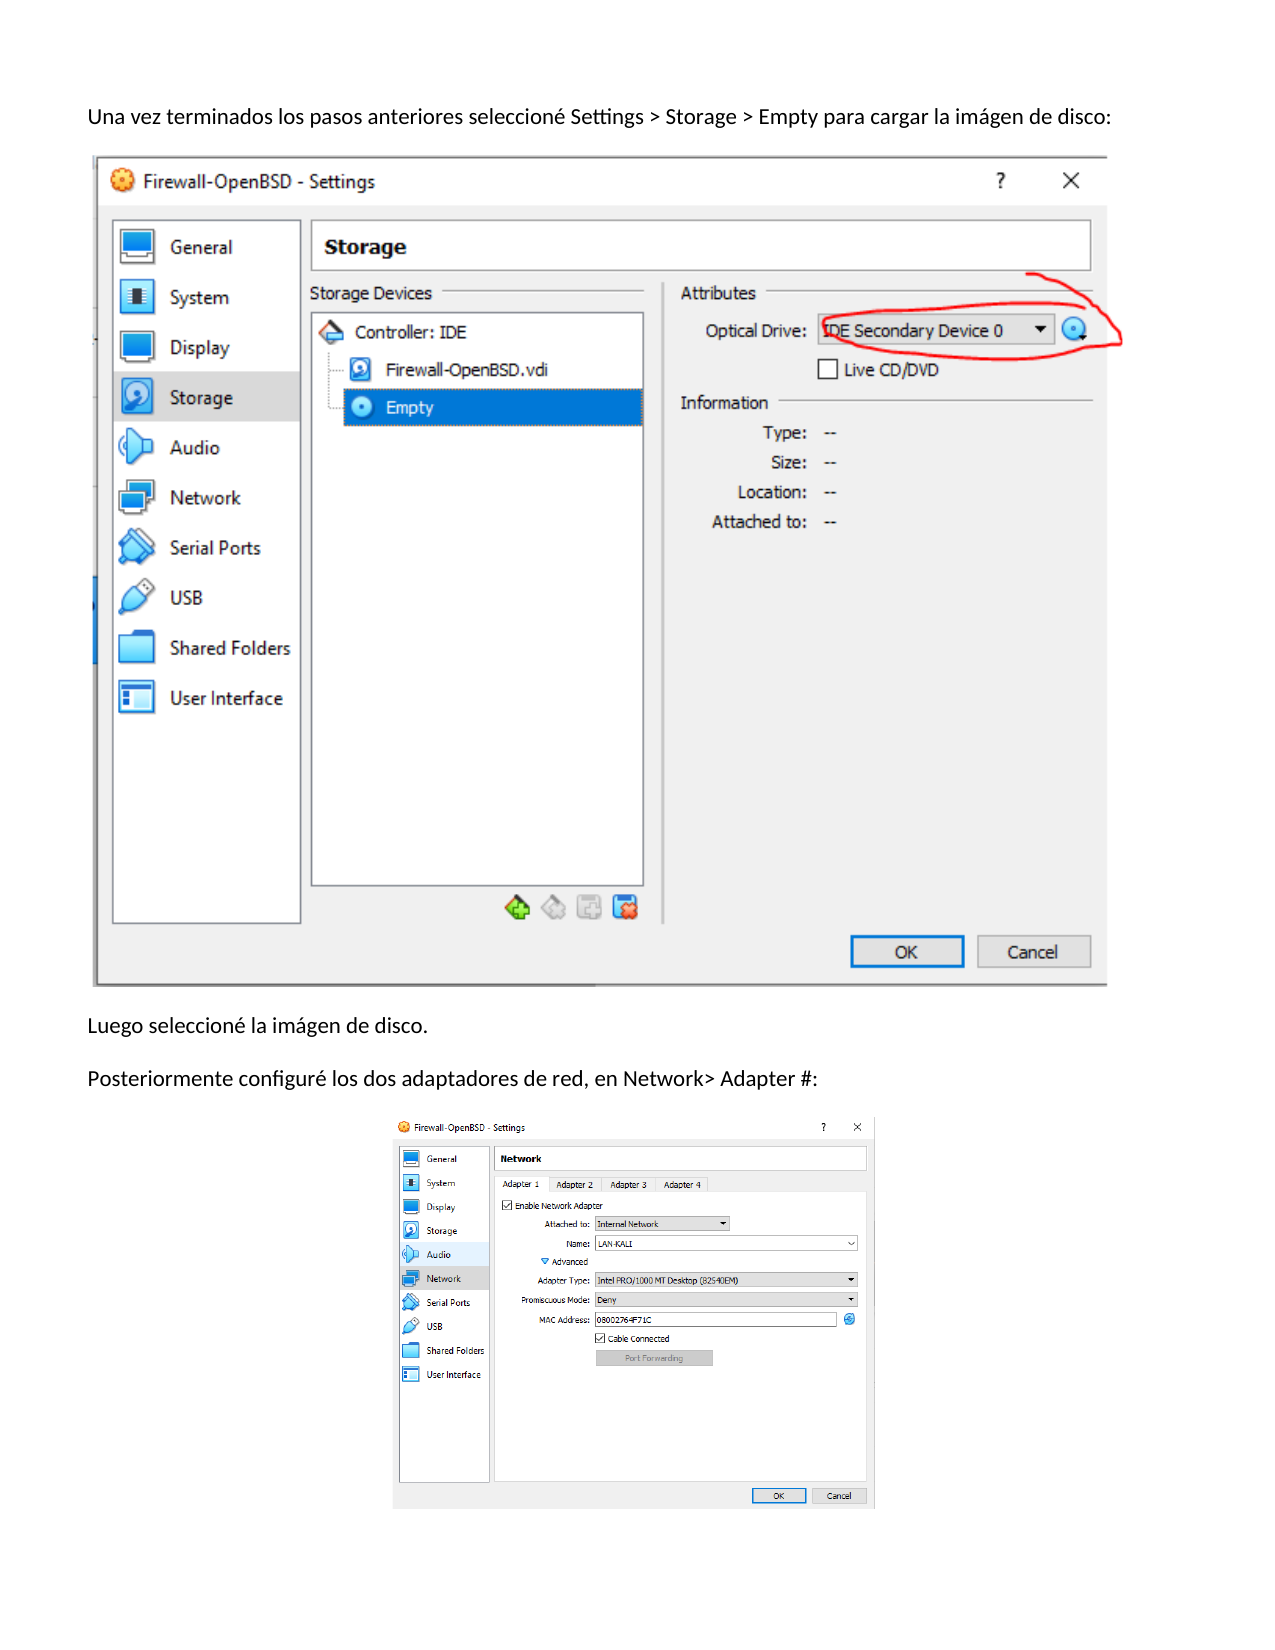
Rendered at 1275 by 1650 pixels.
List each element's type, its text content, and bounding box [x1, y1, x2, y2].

picture [392, 1117, 875, 1509]
text Luego seleccioné la imágen de disco. [87, 1011, 1180, 1039]
text Posteriormente configuré los dos adaptadores de red, en Network> Adapter #: [87, 1064, 1180, 1092]
text Una vez terminados los pasos anteriores seleccioné Settings > Storage > Empty para cargar la imágen de disco: [87, 102, 1180, 130]
picture [92, 155, 1123, 987]
